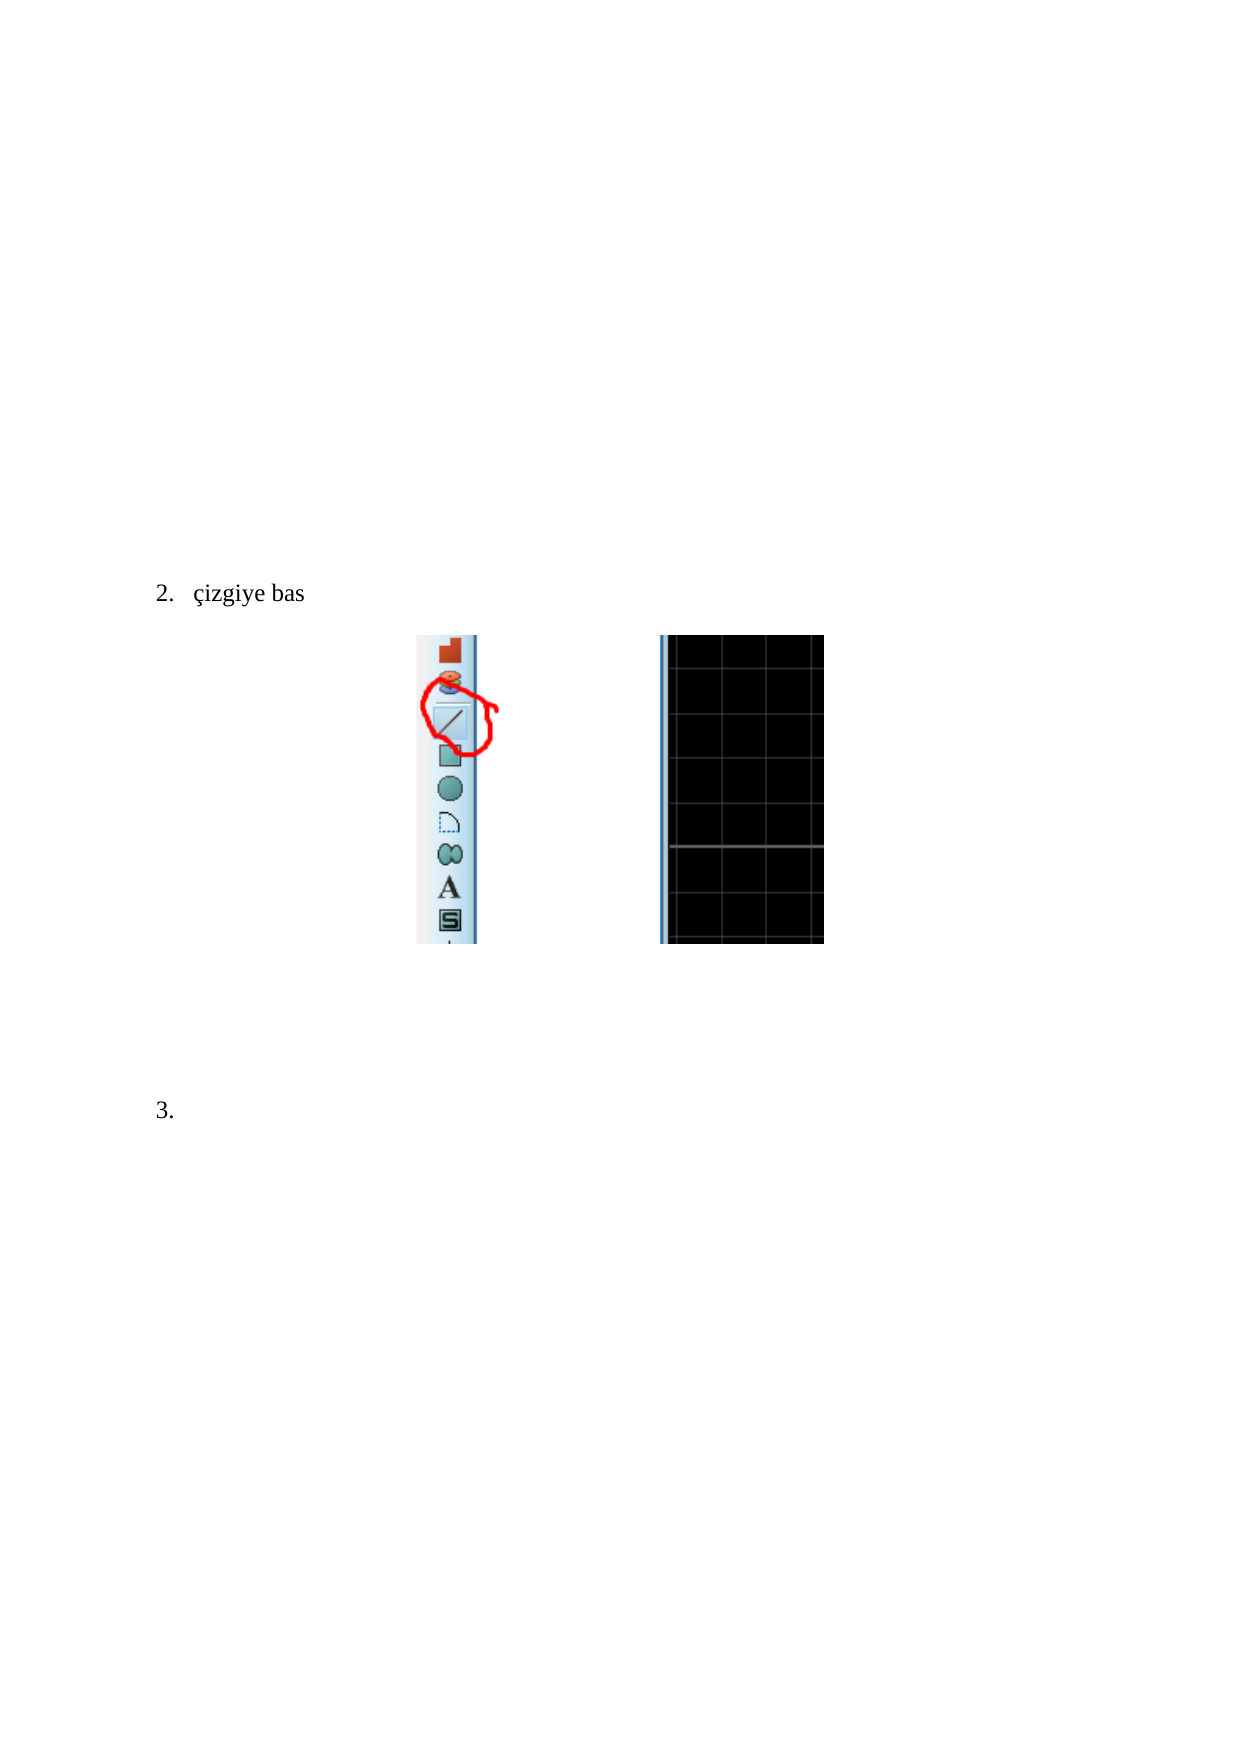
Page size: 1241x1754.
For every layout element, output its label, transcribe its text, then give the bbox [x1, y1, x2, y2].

picture [416, 635, 824, 944]
list çizgiye bas [156, 578, 1122, 607]
